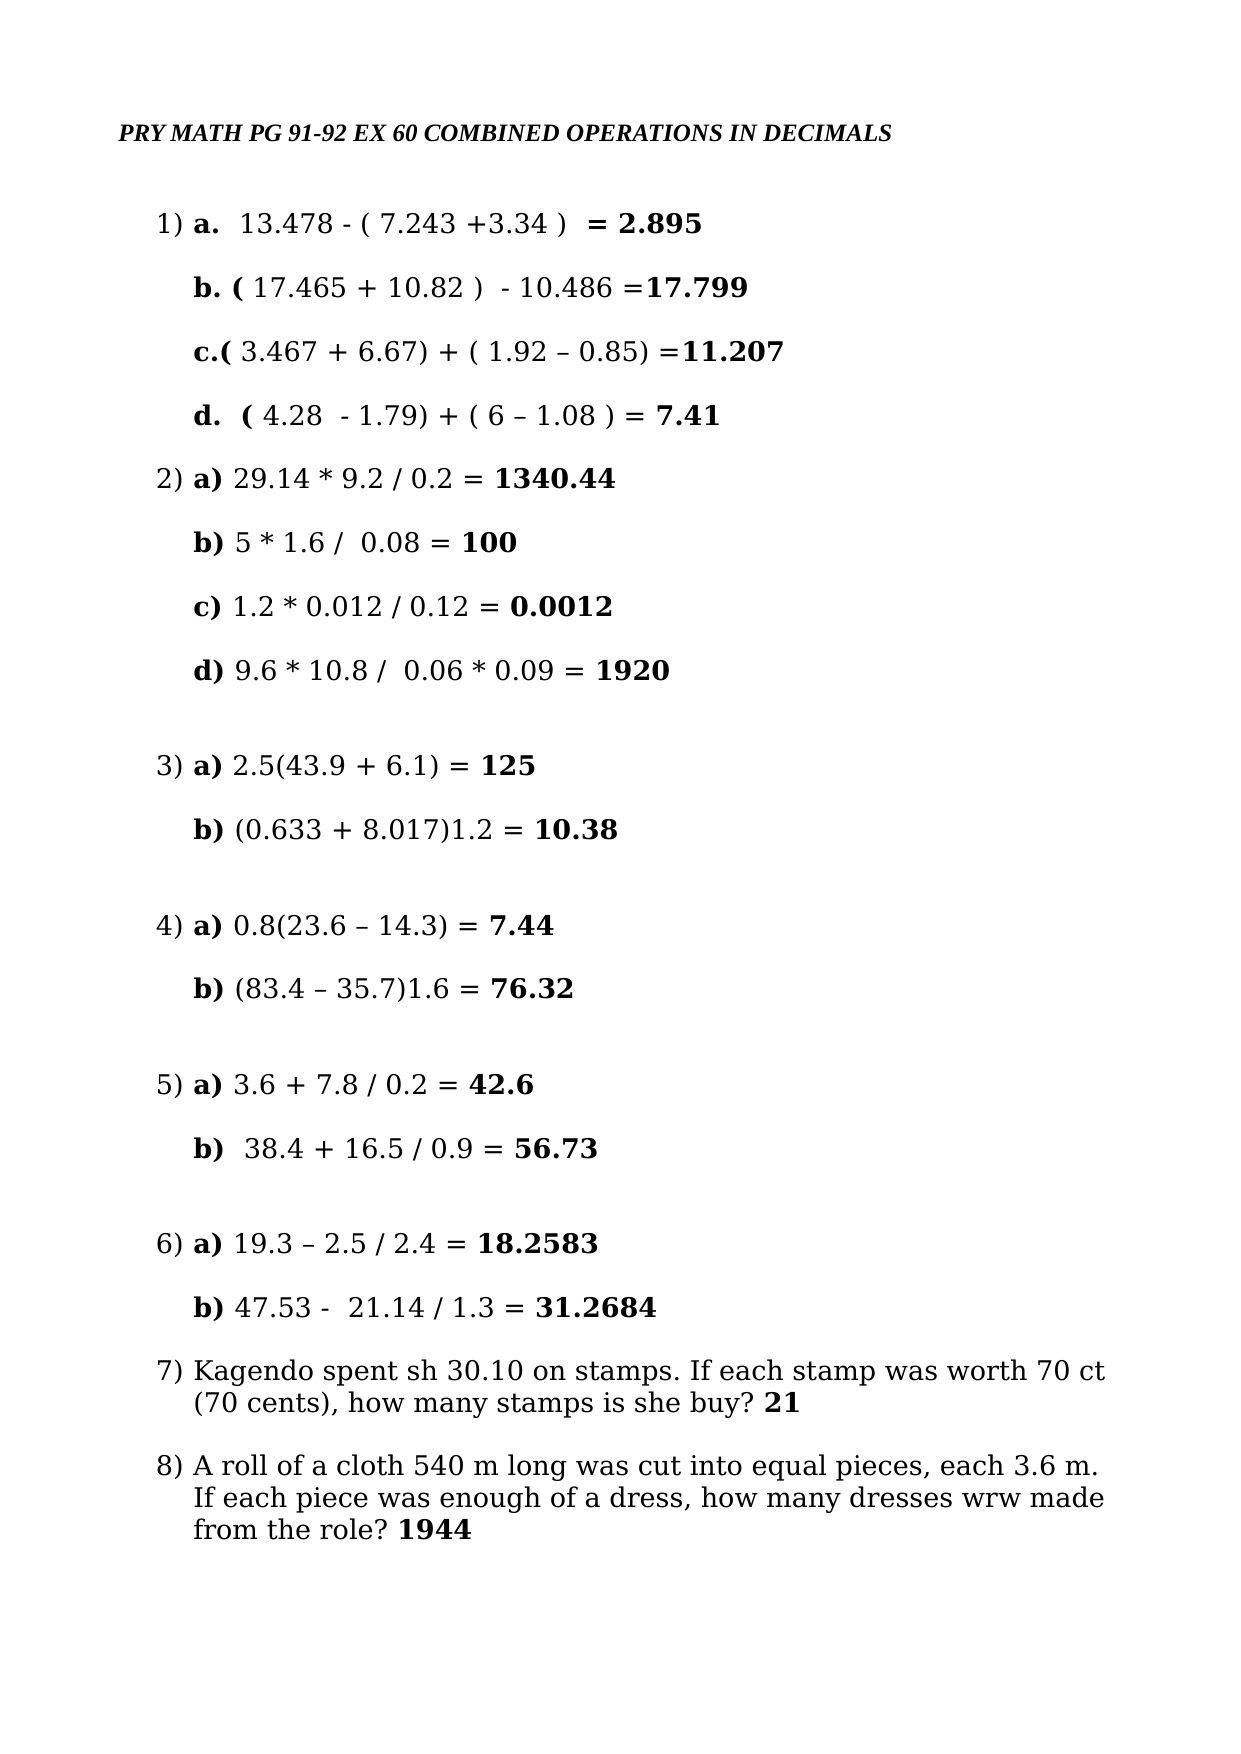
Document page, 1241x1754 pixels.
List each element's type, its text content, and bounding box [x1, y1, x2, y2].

list d) 9.6 * 10.8 / 0.06 * 0.09 = 1920 [156, 654, 1122, 686]
list b) 47.53 - 21.14 / 1.3 = 31.2684 [156, 1292, 1122, 1356]
list b. ( 17.465 + 10.82 ) - 10.486 =17.799 [156, 272, 1122, 304]
list a) 3.6 + 7.8 / 0.2 = 42.6 [156, 1069, 1122, 1101]
list ​​​​​​​ [156, 1577, 1122, 1609]
list A roll of a cloth 540 m long was cut into equal pieces, each 3.6 m. If each piece was enough of a dress, how many dresses wrw made from the role? 1944 [156, 1451, 1122, 1546]
list b) 38.4 + 16.5 / 0.9 = 56.73 [156, 1133, 1122, 1164]
list b) (0.633 + 8.017)1.2 = 10.38 [156, 814, 1122, 846]
list c.( 3.467 + 6.67) + ( 1.92 – 0.85) =11.207 d. ( 4.28 - 1.79) + ( 6 – 1.08 ) = 7.41 [156, 304, 1122, 431]
list Kagendo spent sh 30.10 on stamps. If each stamp was worth 70 ct (70 cents), how many stamps is she buy? 21 [156, 1356, 1122, 1419]
list a) 19.3 – 2.5 / 2.4 = 18.2583 [156, 1228, 1122, 1260]
list b) (83.4 – 35.7)1.6 = 76.32 [156, 973, 1122, 1005]
list a) 0.8(23.6 – 14.3) = 7.44 [156, 909, 1122, 941]
list a. 13.478 - ( 7.243 +3.34 ) = 2.895 [156, 208, 1122, 240]
list b) 5 * 1.6 / 0.08 = 100 [156, 527, 1122, 559]
list c) 1.2 * 0.012 / 0.12 = 0.0012 [156, 591, 1122, 623]
list a) 29.14 * 9.2 / 0.2 = 1340.44 [156, 463, 1122, 495]
list a) 2.5(43.9 + 6.1) = 125 [156, 750, 1122, 782]
